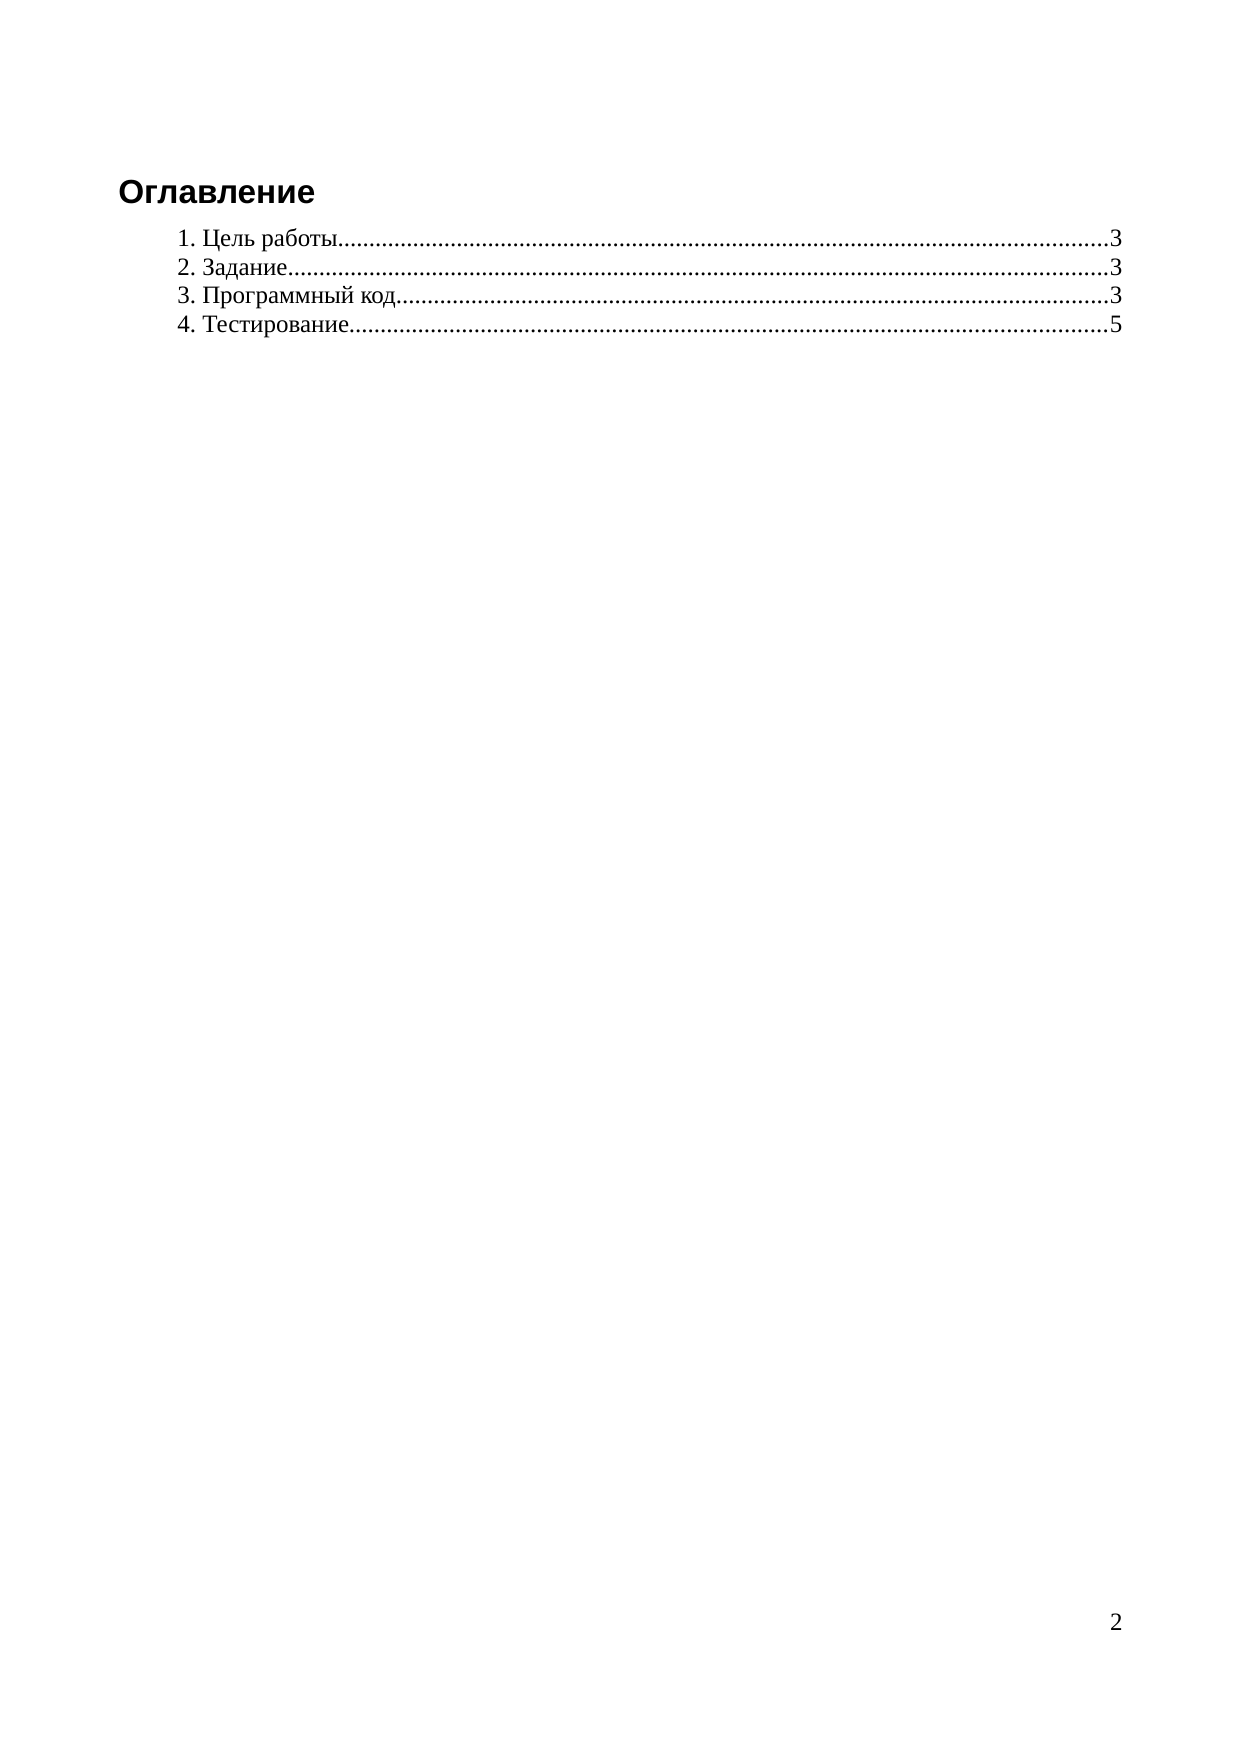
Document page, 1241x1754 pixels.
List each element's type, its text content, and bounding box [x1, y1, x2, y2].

text 4. Тестирование 5 [177, 309, 1122, 338]
subtitle Оглавление [118, 172, 1122, 210]
text 3. Программный код 3 [177, 280, 1122, 309]
text 1. Цель работы 3 [177, 223, 1122, 252]
text 2. Задание 3 [177, 252, 1122, 280]
